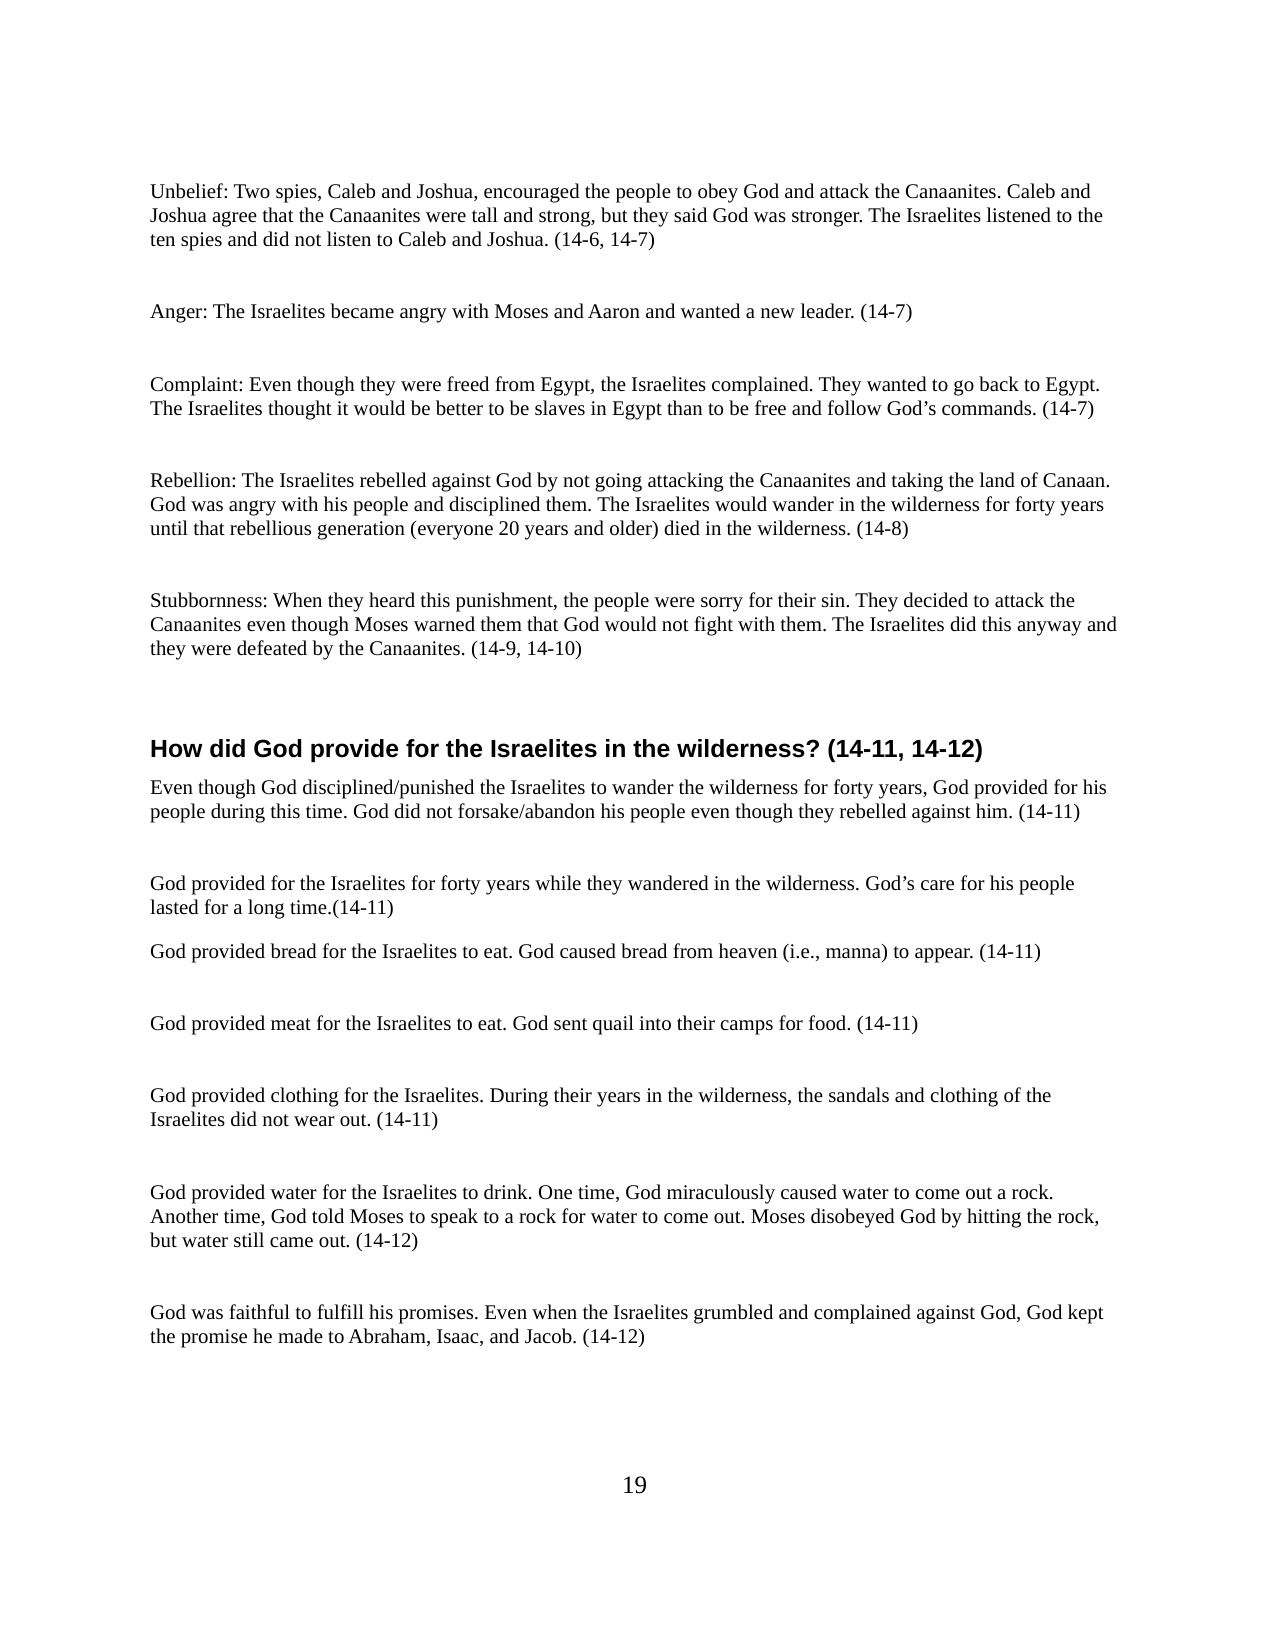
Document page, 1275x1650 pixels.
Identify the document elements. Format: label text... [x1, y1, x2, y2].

text Complaint: Even though they were freed from Egypt, the Israelites complained. They wanted to go back to Egypt. The Israelites thought it would be better to be slaves in Egypt than to be free and follow God’s commands. (14-7) [150, 371, 1125, 419]
text Anger: The Israelites became angry with Moses and Aaron and wanted a new leader. (14-7) [150, 299, 1125, 323]
text God provided for the Israelites for forty years while they wandered in the wilderness. God’s care for his people lasted for a long time.(14-11) [150, 871, 1125, 919]
text God provided water for the Israelites to drink. One time, God miraculously caused water to come out a rock. Another time, God told Moses to speak to a rock for water to come out. Moses disobeyed God by hitting the rock, but water still came out. (14-12) [150, 1179, 1125, 1252]
text God provided clothing for the Israelites. During their years in the wilderness, the sandals and clothing of the Israelites did not wear out. (14-11) [150, 1083, 1125, 1131]
text God provided bread for the Israelites to eat. God caused bread from heaven (i.e., manna) to appear. (14-11) [150, 939, 1125, 963]
text God was faithful to fulfill his promises. Even when the Israelites grumbled and complained against God, God kept the promise he made to Abraham, Isaac, and Jacob. (14-12) [150, 1300, 1125, 1348]
text Even though God disciplined/punished the Israelites to wander the wilderness for forty years, God provided for his people during this time. God did not forsake/abandon his people even though they rebelled against him. (14-11) [150, 775, 1125, 823]
text God provided meat for the Israelites to eat. God sent quail into their camps for food. (14-11) [150, 1011, 1125, 1035]
subtitle How did God provide for the Israelites in the wilderness? (14-11, 14-12) [150, 734, 1125, 762]
text Unbelief: Two spies, Caleb and Joshua, encouraged the people to obey God and attack the Canaanites. Caleb and Joshua agree that the Canaanites were tall and strong, but they said God was stronger. The Israelites listened to the ten spies and did not listen to Caleb and Joshua. (14-6, 14-7) [150, 179, 1125, 251]
text Rebellion: The Israelites rebelled against God by not going attacking the Canaanites and taking the land of Canaan. God was angry with his people and disciplined them. The Israelites would wander in the wilderness for forty years until that rebellious generation (everyone 20 years and older) died in the wilderness. (14-8) [150, 468, 1125, 540]
text Stubbornness: When they heard this punishment, the people were sorry for their sin. They decided to attack the Canaanites even though Moses warned them that God would not fight with them. The Israelites did this anyway and they were defeated by the Canaanites. (14-9, 14-10) [150, 588, 1125, 660]
